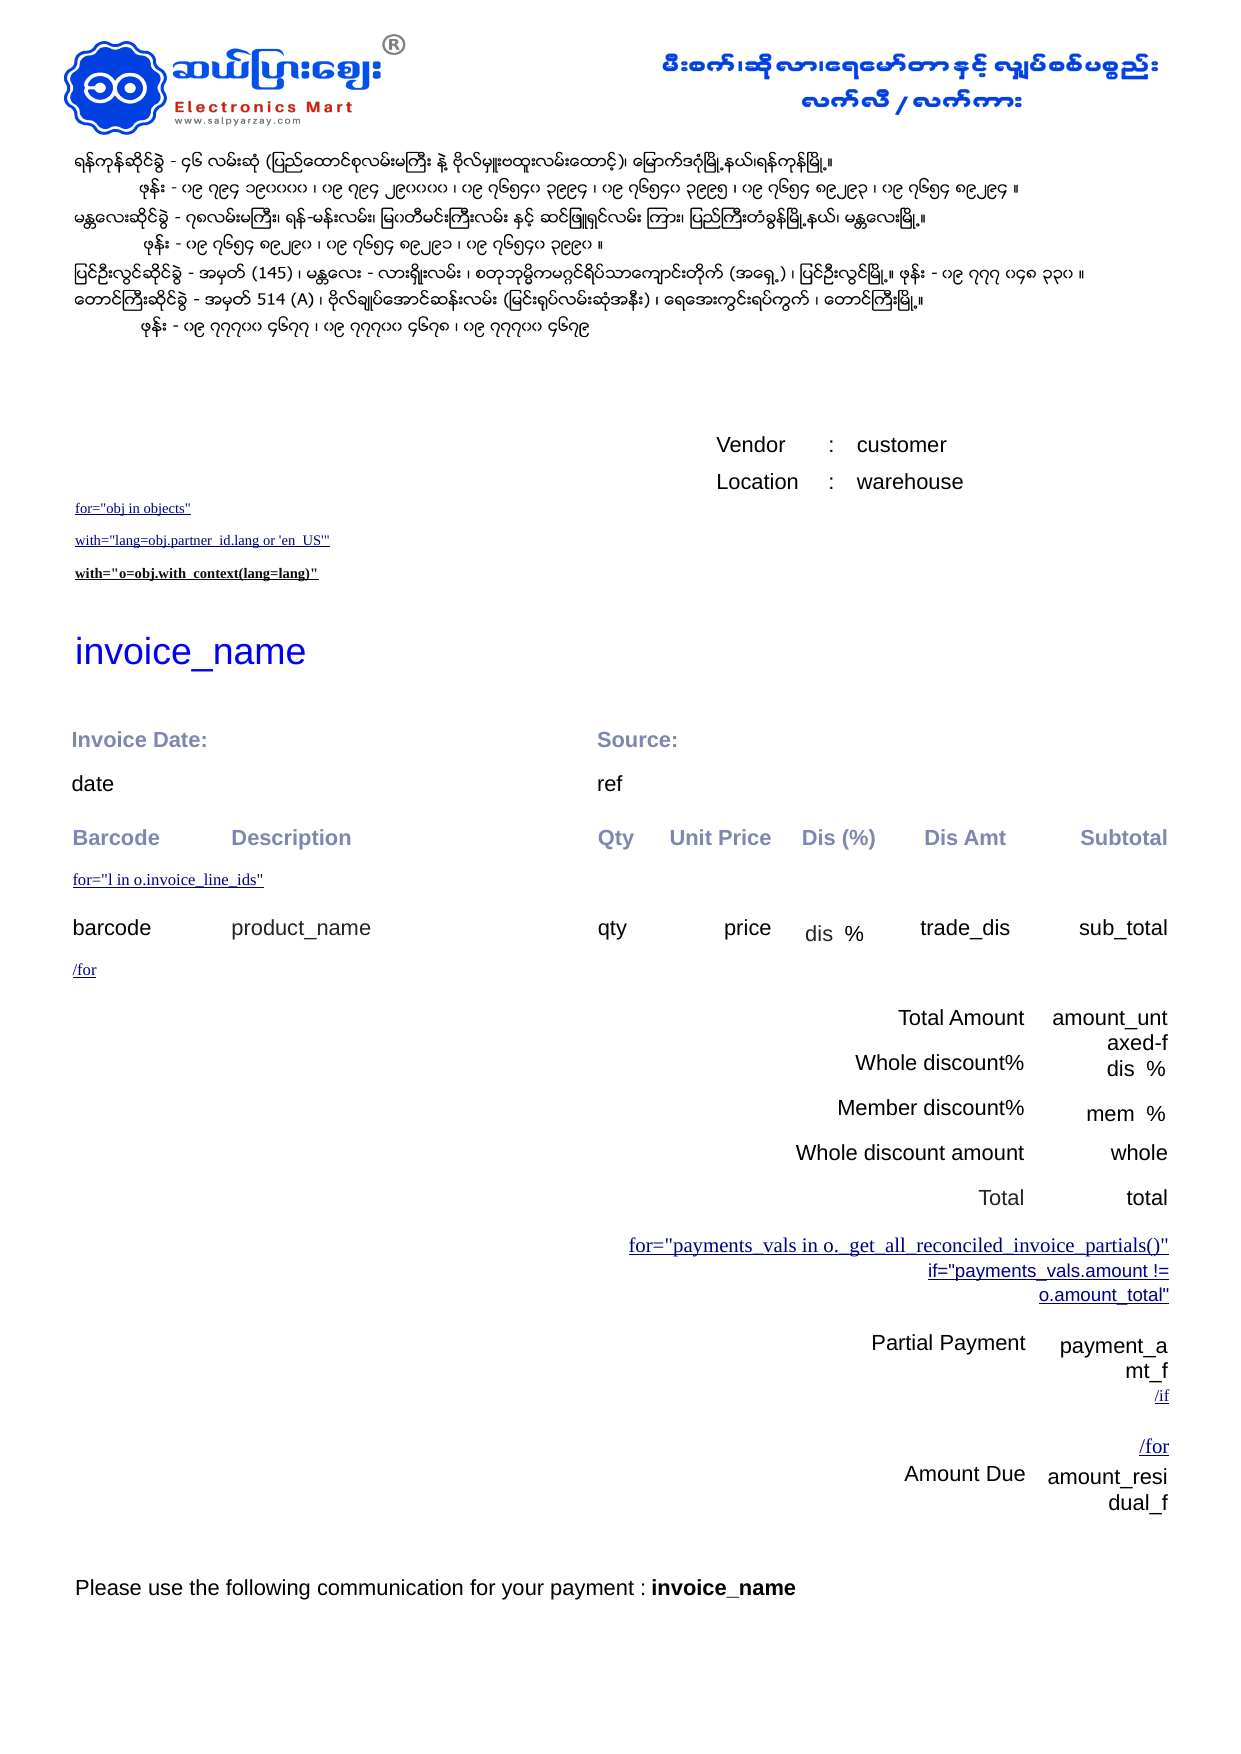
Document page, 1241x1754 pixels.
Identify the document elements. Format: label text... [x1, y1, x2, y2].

table_cell [863, 765, 1181, 825]
table_header Unit Price [652, 825, 782, 870]
table_cell [422, 765, 591, 825]
table_cell [220, 1461, 586, 1518]
table_cell [61, 1260, 220, 1330]
table_cell if="payments_vals.amount != o.amount_total" [783, 1260, 1179, 1330]
table_cell [1168, 1095, 1179, 1140]
table_cell qty [586, 915, 652, 960]
table_header Description [220, 825, 586, 870]
table_header Subtotal [1035, 825, 1179, 870]
table_cell [783, 870, 895, 915]
text with="o=obj.with_context(lang=lang)" [75, 564, 1166, 581]
table_header Dis (%) [783, 825, 895, 870]
table_cell [220, 1185, 586, 1230]
table_cell [586, 1095, 652, 1140]
table_cell [586, 1005, 652, 1050]
table_header Source: [591, 721, 862, 765]
table_header % [1140, 1095, 1168, 1140]
table_cell amount_residual_f [1035, 1461, 1179, 1518]
table_cell [652, 870, 782, 915]
table_cell [586, 960, 652, 1005]
table_cell Location [710, 463, 822, 499]
text for="obj in objects" [75, 499, 1166, 516]
table_cell [220, 1386, 586, 1431]
table_cell [61, 1431, 220, 1461]
table_cell [220, 1431, 586, 1461]
table_cell [652, 1095, 782, 1140]
table_cell [895, 960, 1035, 1005]
table_header dis [794, 915, 838, 960]
table_cell [895, 870, 1035, 915]
table_cell [61, 1461, 220, 1518]
table_cell trade_dis [895, 915, 1035, 960]
table_cell warehouse [851, 463, 1166, 499]
table_cell [586, 1260, 652, 1330]
table_header Dis Amt [895, 825, 1035, 870]
table_cell payment_amt_f [1035, 1330, 1179, 1386]
table_cell [652, 960, 782, 1005]
table_cell [1035, 960, 1179, 1005]
table_cell [586, 1140, 652, 1185]
table_cell [652, 1461, 782, 1518]
table_cell [652, 1185, 782, 1230]
table_header mem [1047, 1095, 1140, 1140]
table_cell Member discount% [783, 1095, 1035, 1140]
picture [3, 9, 1235, 340]
table_cell [586, 1330, 652, 1386]
table_cell [61, 1005, 220, 1050]
table_header Barcode [61, 825, 220, 870]
table_cell [61, 1185, 220, 1230]
table_cell sub_total [1035, 915, 1179, 960]
table_cell [61, 1050, 220, 1095]
table_cell for="payments_vals in o._get_all_reconciled_invoice_partials()" [586, 1230, 1179, 1260]
table_cell for="l in o.invoice_line_ids" [61, 870, 586, 915]
table_cell /for [586, 1431, 1179, 1461]
table_header [863, 721, 1181, 765]
table_cell [652, 1330, 782, 1386]
table_cell amount_untaxed-f [1035, 1005, 1179, 1050]
table_cell /if [783, 1386, 1179, 1431]
table_cell [61, 1140, 220, 1185]
table_cell [1035, 870, 1179, 915]
table_cell [220, 960, 586, 1005]
table_header % [1140, 1050, 1168, 1095]
table_cell [220, 1050, 586, 1095]
table_cell [61, 1330, 220, 1386]
table_cell [783, 960, 895, 1005]
table_cell [1035, 1095, 1047, 1140]
table_cell Partial Payment [783, 1330, 1035, 1386]
table_cell [586, 1050, 652, 1095]
table_cell [61, 1230, 220, 1260]
table_cell [652, 1140, 782, 1185]
table_cell whole [1035, 1140, 1179, 1185]
table_cell [652, 1386, 782, 1431]
table_cell [61, 1095, 220, 1140]
table_cell [586, 1185, 652, 1230]
table_cell /for [61, 960, 220, 1005]
table_cell Total Amount [783, 1005, 1035, 1050]
table_cell barcode [61, 915, 220, 960]
table_cell date [66, 765, 422, 825]
table_cell [586, 1386, 652, 1431]
text Please use the following communication for your payment : invoice_name [75, 1575, 1166, 1601]
table_header [422, 721, 591, 765]
table_cell [220, 1095, 586, 1140]
table_cell Total [783, 1185, 1035, 1230]
table_cell : [823, 463, 851, 499]
table_cell product_name [220, 915, 586, 960]
table_cell [586, 870, 652, 915]
table_header customer [851, 426, 1166, 463]
table_header Invoice Date: [66, 721, 422, 765]
table_cell [1168, 1050, 1179, 1095]
table_cell [220, 1260, 586, 1330]
table_header : [823, 426, 851, 463]
table_cell [883, 915, 895, 960]
table_cell [220, 1330, 586, 1386]
table_header dis [1047, 1050, 1140, 1095]
table_cell ref [591, 765, 862, 825]
table_cell [1035, 1050, 1047, 1095]
text invoice_name [75, 629, 1166, 673]
table_cell price [652, 915, 782, 960]
table_header % [839, 915, 883, 960]
table_cell [61, 1386, 220, 1431]
table_cell Whole discount amount [783, 1140, 1035, 1185]
table_cell [220, 1230, 586, 1260]
text with="lang=obj.partner_id.lang or 'en_US'" [75, 532, 1166, 549]
table_header Vendor [710, 426, 822, 463]
table_header Qty [586, 825, 652, 870]
table_cell [652, 1050, 782, 1095]
table_cell [586, 1461, 652, 1518]
table_cell Whole discount% [783, 1050, 1035, 1095]
table_cell [652, 1260, 782, 1330]
table_cell [220, 1140, 586, 1185]
table_cell total [1035, 1185, 1179, 1230]
table_cell [652, 1005, 782, 1050]
table_cell Amount Due [783, 1461, 1035, 1518]
table_cell [783, 915, 794, 960]
table_cell [220, 1005, 586, 1050]
